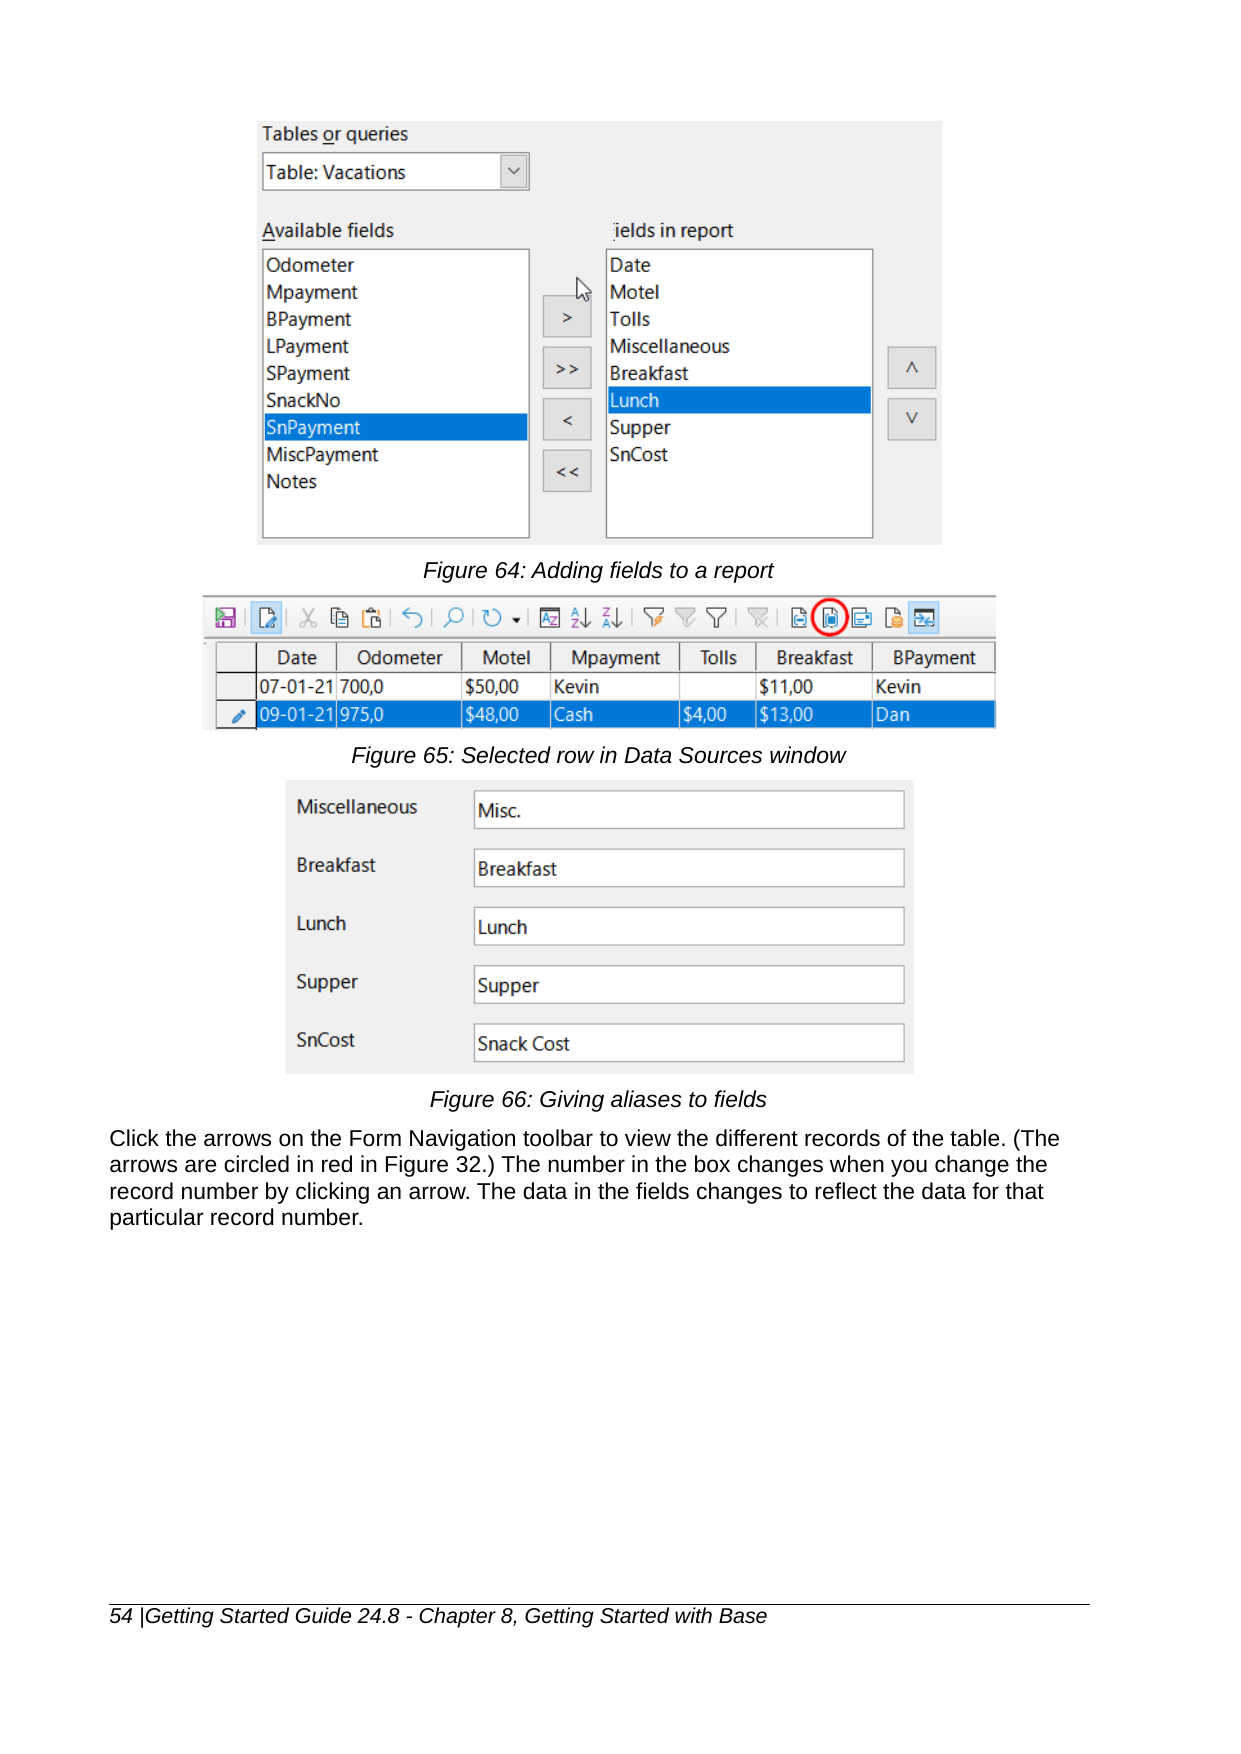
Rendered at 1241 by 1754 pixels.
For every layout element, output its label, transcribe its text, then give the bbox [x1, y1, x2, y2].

text Click the arrows on the Form Navigation toolbar to view the different records of the table. (The arrows are circled in red in Figure 32.) The number in the box changes when you change the record number by clicking an arrow. The data in the fields changes to reflect the data for that particular record number. [109, 1125, 1090, 1231]
text Figure 66: Giving aliases to fields [285, 1086, 913, 1113]
picture [256, 121, 943, 545]
picture [202, 595, 997, 730]
text Figure 64: Adding fields to a report [257, 557, 942, 583]
picture [285, 780, 914, 1074]
text Figure 65: Selected row in Data Sources window [202, 742, 996, 768]
